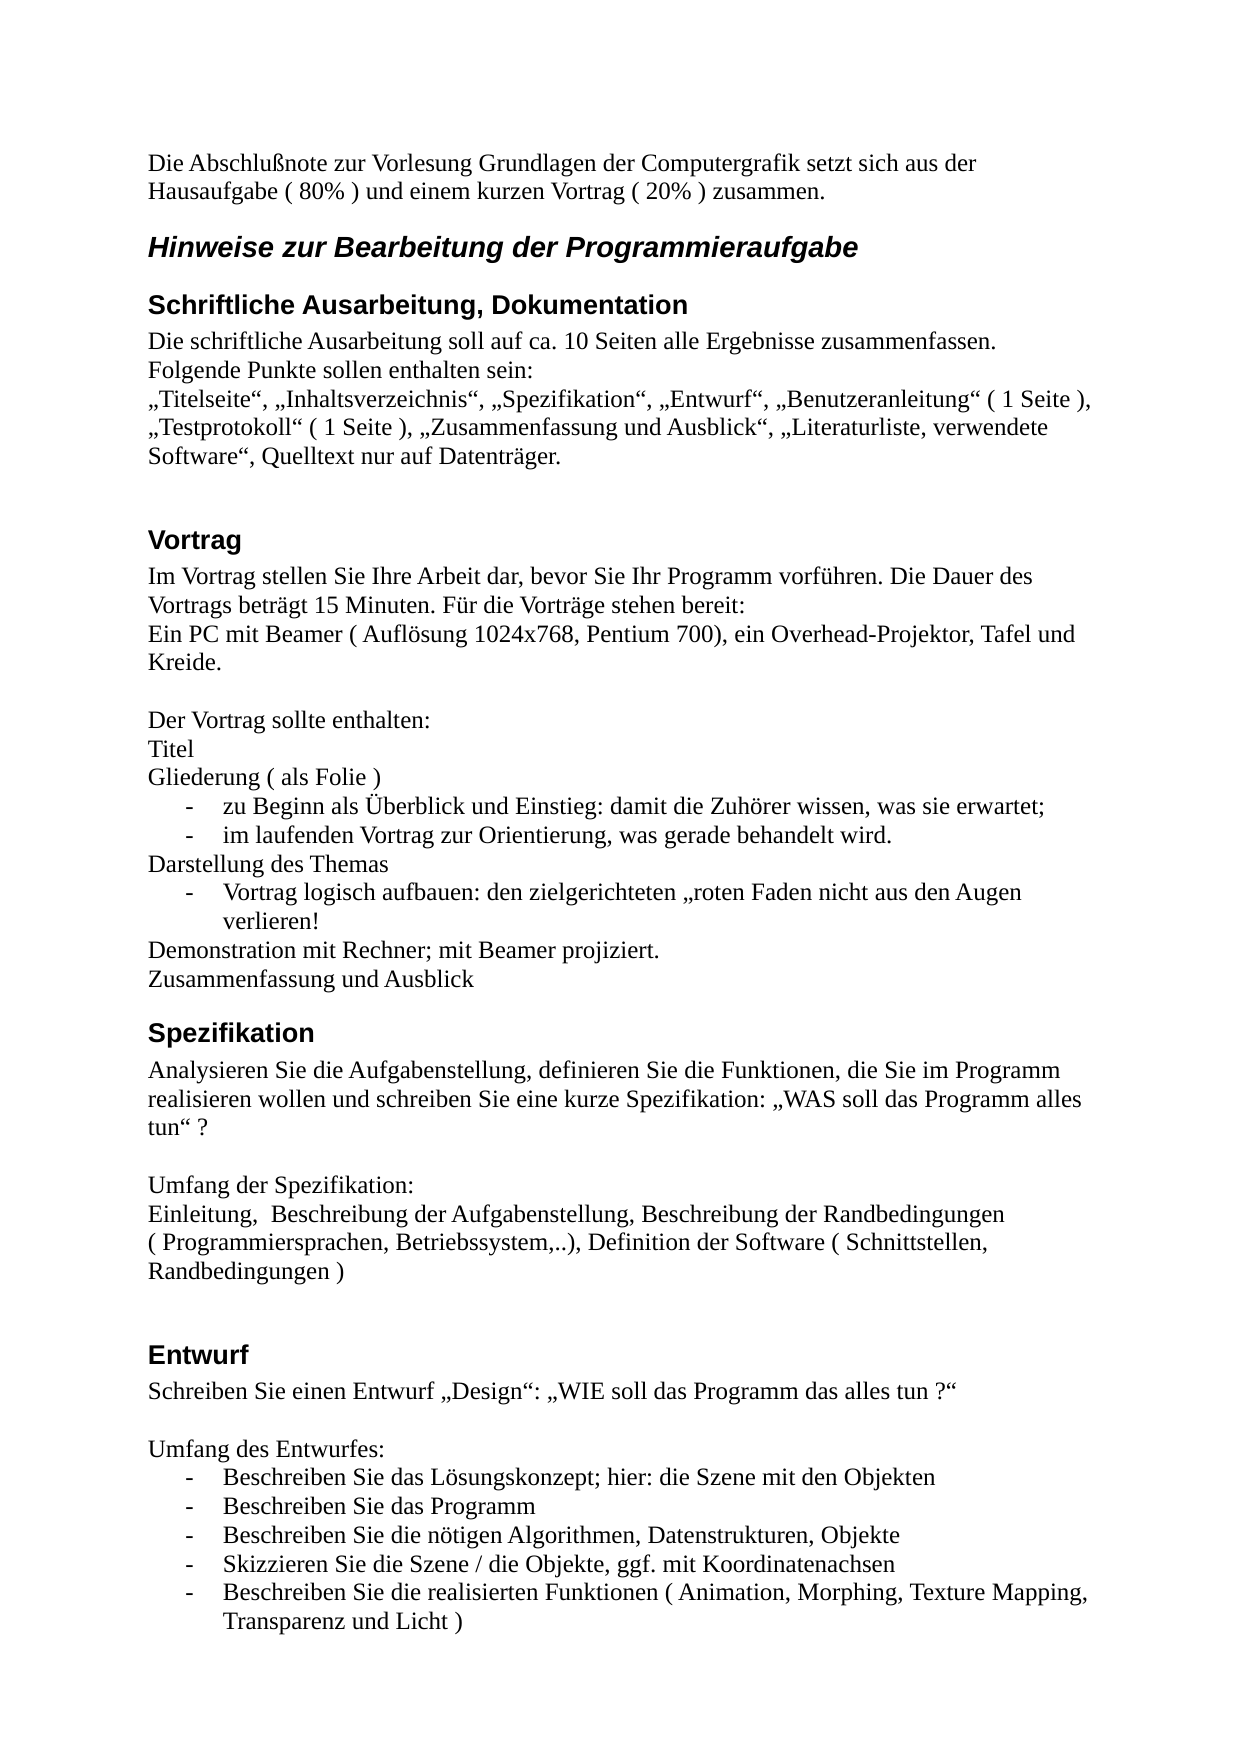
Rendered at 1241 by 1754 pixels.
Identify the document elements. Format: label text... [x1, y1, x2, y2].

list Beschreiben Sie die nötigen Algorithmen, Datenstrukturen, Objekte [185, 1520, 1093, 1549]
subtitle Entwurf [148, 1339, 1093, 1370]
text Umfang der Spezifikation: [148, 1170, 1093, 1199]
text Demonstration mit Rechner; mit Beamer projiziert. [148, 935, 1093, 964]
text Einleitung, Beschreibung der Aufgabenstellung, Beschreibung der Randbedingungen ( Programmiersprachen, Betriebssystem,..), Definition der Software ( Schnittstellen, Randbedingungen ) [148, 1199, 1093, 1285]
text Gliederung ( als Folie ) [148, 762, 1093, 791]
list Beschreiben Sie die realisierten Funktionen ( Animation, Morphing, Texture Mapping, Transparenz und Licht ) [185, 1577, 1093, 1635]
list Skizzieren Sie die Szene / die Objekte, ggf. mit Koordinatenachsen [185, 1549, 1093, 1577]
list Beschreiben Sie das Programm [185, 1491, 1093, 1520]
text Die schriftliche Ausarbeitung soll auf ca. 10 Seiten alle Ergebnisse zusammenfassen. Folgende Punkte sollen enthalten sein: [148, 326, 1093, 384]
text Analysieren Sie die Aufgabenstellung, definieren Sie die Funktionen, die Sie im Programm realisieren wollen und schreiben Sie eine kurze Spezifikation: „WAS soll das Programm alles tun“ ? [148, 1055, 1093, 1141]
subtitle Hinweise zur Bearbeitung der Programmieraufgabe [148, 230, 1093, 264]
list Vortrag logisch aufbauen: den zielgerichteten „roten Faden nicht aus den Augen verlieren! [185, 877, 1093, 935]
text Titel [148, 734, 1093, 762]
subtitle Schriftliche Ausarbeitung, Dokumentation [148, 289, 1093, 320]
list im laufenden Vortrag zur Orientierung, was gerade behandelt wird. [185, 820, 1093, 849]
subtitle Spezifikation [148, 1017, 1093, 1049]
text Zusammenfassung und Ausblick [148, 964, 1093, 992]
list zu Beginn als Überblick und Einstieg: damit die Zuhörer wissen, was sie erwartet; [185, 791, 1093, 820]
text Die Abschlußnote zur Vorlesung Grundlagen der Computergrafik setzt sich aus der Hausaufgabe ( 80% ) und einem kurzen Vortrag ( 20% ) zusammen. [148, 148, 1093, 205]
text Im Vortrag stellen Sie Ihre Arbeit dar, bevor Sie Ihr Programm vorführen. Die Dauer des Vortrags beträgt 15 Minuten. Für die Vorträge stehen bereit: [148, 561, 1093, 619]
text „Titelseite“, „Inhaltsverzeichnis“, „Spezifikation“, „Entwurf“, „Benutzeranleitung“ ( 1 Seite ), „Testprotokoll“ ( 1 Seite ), „Zusammenfassung und Ausblick“, „Literaturliste, verwendete Software“, Quelltext nur auf Datenträger. [148, 384, 1093, 470]
text Umfang des Entwurfes: [148, 1434, 1093, 1462]
text Schreiben Sie einen Entwurf „Design“: „WIE soll das Programm das alles tun ?“ [148, 1376, 1093, 1405]
text Ein PC mit Beamer ( Auflösung 1024x768, Pentium 700), ein Overhead-Projektor, Tafel und Kreide. [148, 619, 1093, 676]
text Darstellung des Themas [148, 849, 1093, 877]
subtitle Vortrag [148, 524, 1093, 555]
text Der Vortrag sollte enthalten: [148, 705, 1093, 734]
list Beschreiben Sie das Lösungskonzept; hier: die Szene mit den Objekten [185, 1462, 1093, 1491]
